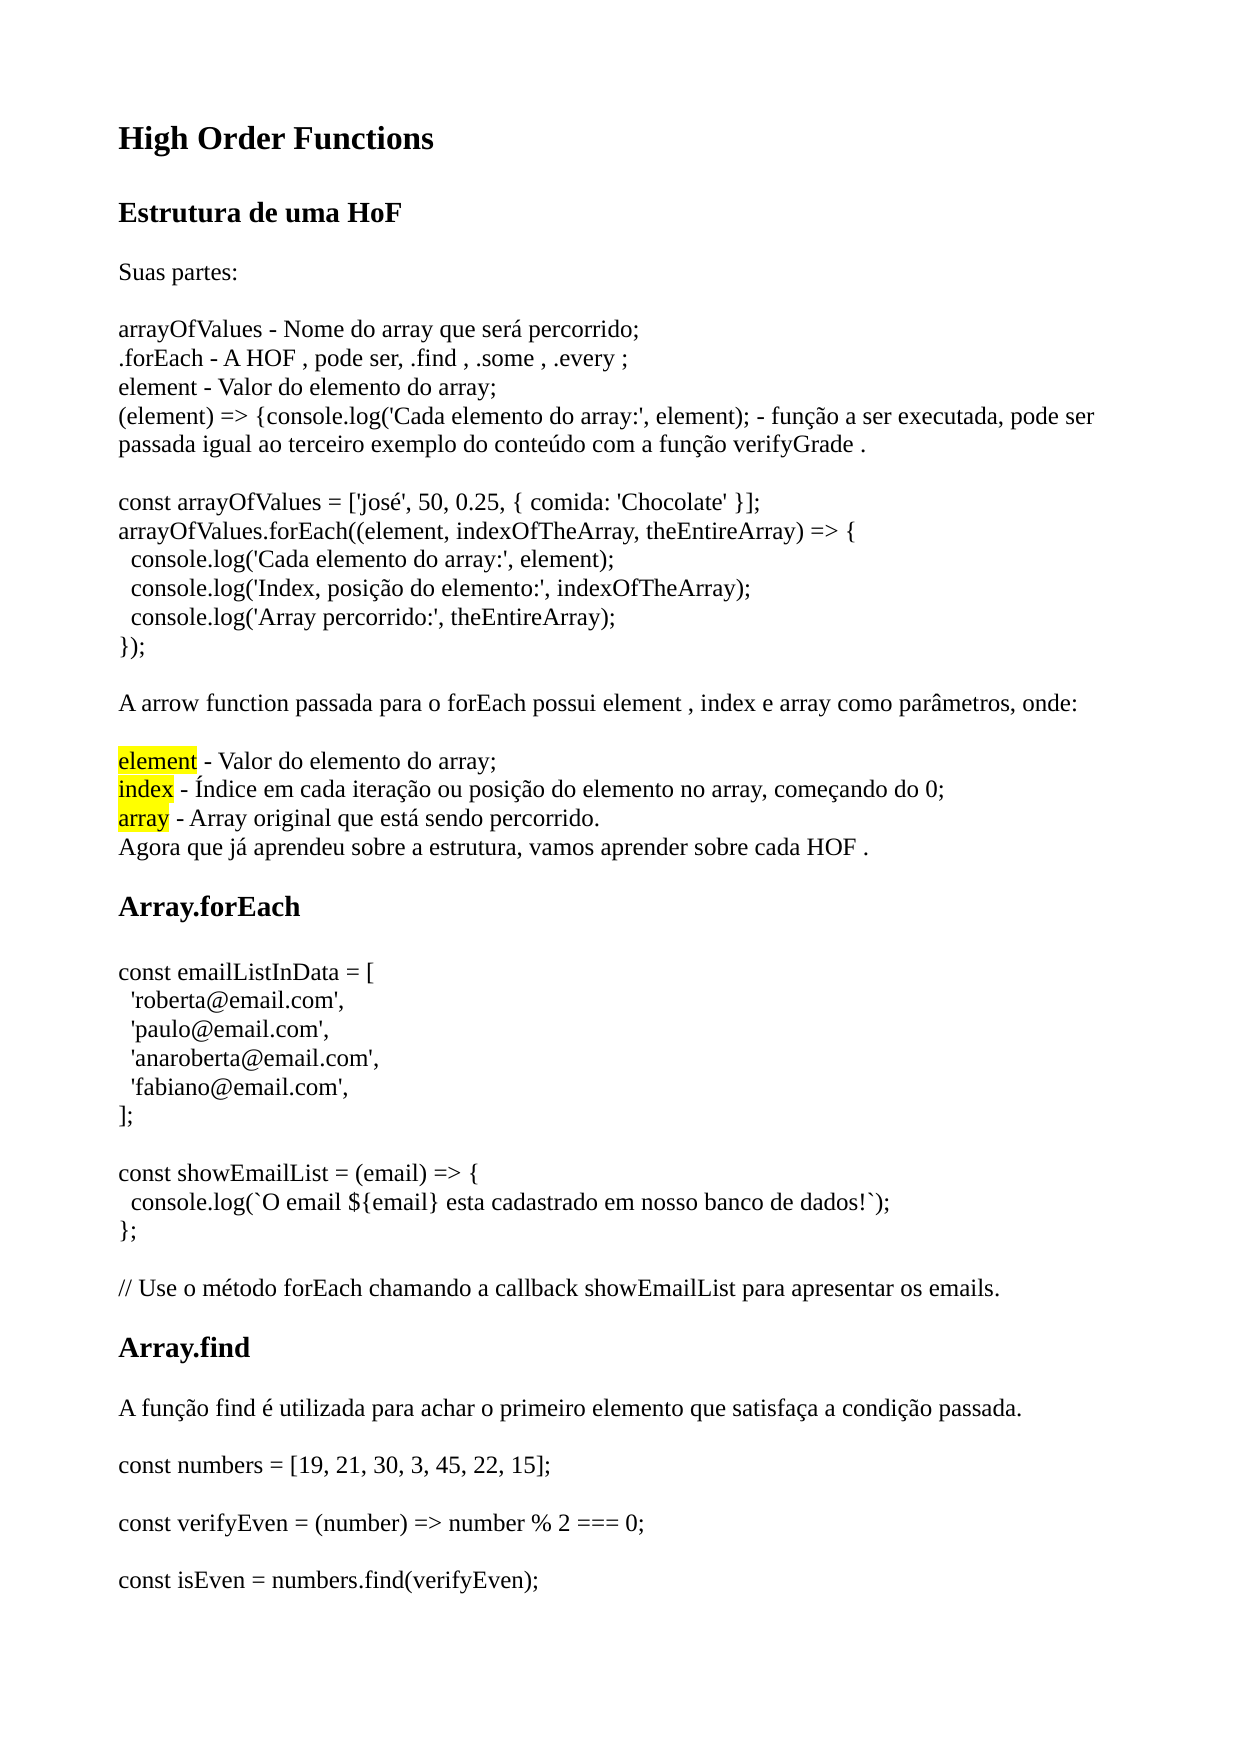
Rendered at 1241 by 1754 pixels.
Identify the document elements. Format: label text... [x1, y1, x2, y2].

text High Order Functions [118, 118, 1122, 156]
text const showEmailList = (email) => { [118, 1158, 1122, 1187]
text ]; [118, 1100, 1122, 1129]
text (element) => {console.log('Cada elemento do array:', element); - função a ser executada, pode ser passada igual ao terceiro exemplo do conteúdo com a função verifyGrade . [118, 401, 1122, 458]
text array - Array original que está sendo percorrido. [118, 803, 1122, 832]
text }); [118, 631, 1122, 659]
text const isEven = numbers.find(verifyEven); [118, 1565, 1122, 1594]
text console.log(`O email ${email} esta cadastrado em nosso banco de dados!`); [118, 1187, 1122, 1215]
text const numbers = [19, 21, 30, 3, 45, 22, 15]; [118, 1450, 1122, 1479]
text index - Índice em cada iteração ou posição do elemento no array, começando do 0; [118, 774, 1122, 803]
text 'fabiano@email.com', [118, 1072, 1122, 1100]
text .forEach - A HOF , pode ser, .find , .some , .every ; [118, 343, 1122, 372]
text 'paulo@email.com', [118, 1014, 1122, 1043]
text 'anaroberta@email.com', [118, 1043, 1122, 1072]
text element - Valor do elemento do array; [118, 372, 1122, 401]
text const arrayOfValues = ['josé', 50, 0.25, { comida: 'Chocolate' }]; [118, 487, 1122, 516]
text Suas partes: [118, 257, 1122, 286]
text Array.find [118, 1330, 1122, 1364]
text Array.forEach [118, 889, 1122, 923]
text Estrutura de uma HoF [118, 195, 1122, 228]
text arrayOfValues.forEach((element, indexOfTheArray, theEntireArray) => { [118, 516, 1122, 544]
text }; [118, 1215, 1122, 1244]
text element - Valor do elemento do array; [118, 746, 1122, 774]
text console.log('Cada elemento do array:', element); [118, 544, 1122, 573]
text const emailListInData = [ [118, 957, 1122, 985]
text const verifyEven = (number) => number % 2 === 0; [118, 1508, 1122, 1536]
text console.log('Index, posição do elemento:', indexOfTheArray); [118, 573, 1122, 602]
text A função find é utilizada para achar o primeiro elemento que satisfaça a condição passada. [118, 1393, 1122, 1421]
text 'roberta@email.com', [118, 985, 1122, 1014]
text console.log('Array percorrido:', theEntireArray); [118, 602, 1122, 631]
text arrayOfValues - Nome do array que será percorrido; [118, 314, 1122, 343]
text Agora que já aprendeu sobre a estrutura, vamos aprender sobre cada HOF . [118, 832, 1122, 861]
text // Use o método forEach chamando a callback showEmailList para apresentar os emails. [118, 1273, 1122, 1302]
text A arrow function passada para o forEach possui element , index e array como parâmetros, onde: [118, 688, 1122, 717]
